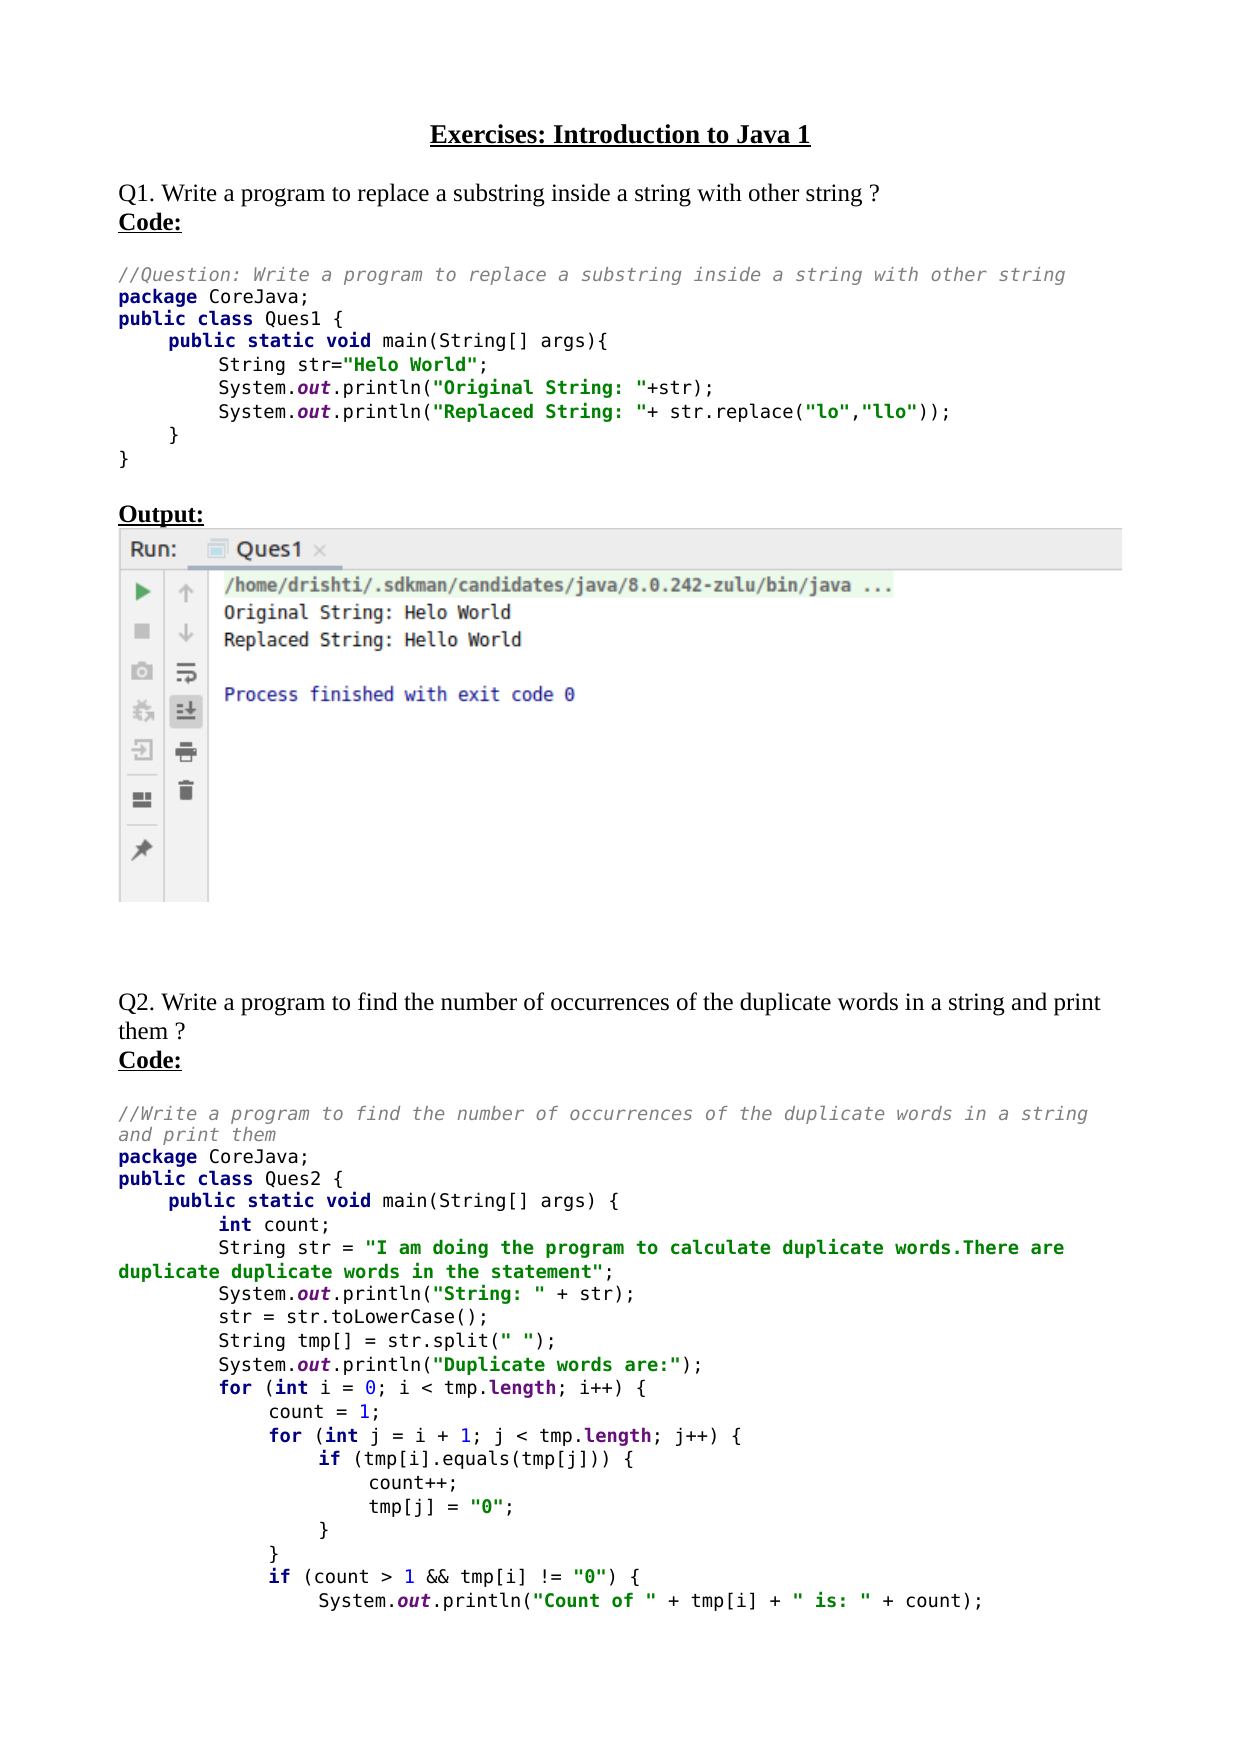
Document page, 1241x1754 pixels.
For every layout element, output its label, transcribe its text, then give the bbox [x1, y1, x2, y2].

text count = 1; [118, 1401, 1122, 1425]
picture [118, 528, 1123, 902]
text Output: [118, 499, 1122, 528]
text package CoreJava; [118, 286, 1122, 308]
text if (count > 1 && tmp[i] != "0") { [118, 1567, 1122, 1590]
text } [118, 1519, 1122, 1543]
text int count; [118, 1214, 1122, 1237]
text str = str.toLowerCase(); [118, 1306, 1122, 1330]
text System.out.println("Replaced String: "+ str.replace("lo","llo")); [118, 401, 1122, 424]
text System.out.println("Count of " + tmp[i] + " is: " + count); [118, 1590, 1122, 1614]
text String str = "I am doing the program to calculate duplicate words.There are duplicate duplicate words in the statement"; [118, 1237, 1122, 1283]
text tmp[j] = "0"; [118, 1496, 1122, 1519]
text String str="Helo World"; [118, 353, 1122, 377]
text count++; [118, 1472, 1122, 1496]
text } [118, 448, 1122, 470]
text System.out.println("Original String: "+str); [118, 377, 1122, 401]
text Code: [118, 1045, 1122, 1074]
text //Question: Write a program to replace a substring inside a string with other string [118, 264, 1122, 286]
text String tmp[] = str.split(" "); [118, 1330, 1122, 1354]
text public static void main(String[] args){ [118, 330, 1122, 353]
text if (tmp[i].equals(tmp[j])) { [118, 1448, 1122, 1472]
text package CoreJava; [118, 1146, 1122, 1168]
text Code: [118, 207, 1122, 236]
text Exercises: Introduction to Java 1 [118, 118, 1122, 149]
text System.out.println("Duplicate words are:"); [118, 1354, 1122, 1377]
text for (int i = 0; i < tmp.length; i++) { [118, 1377, 1122, 1401]
text Q1. Write a program to replace a substring inside a string with other string ? [118, 178, 1122, 207]
text public class Ques1 { [118, 308, 1122, 330]
text public static void main(String[] args) { [118, 1190, 1122, 1214]
text for (int j = i + 1; j < tmp.length; j++) { [118, 1425, 1122, 1448]
text System.out.println("String: " + str); [118, 1283, 1122, 1306]
text } [118, 1543, 1122, 1567]
text public class Ques2 { [118, 1168, 1122, 1190]
text } [118, 424, 1122, 448]
text Q2. Write a program to find the number of occurrences of the duplicate words in a string and print them ? [118, 959, 1122, 1045]
text //Write a program to find the number of occurrences of the duplicate words in a string and print them [118, 1102, 1122, 1146]
